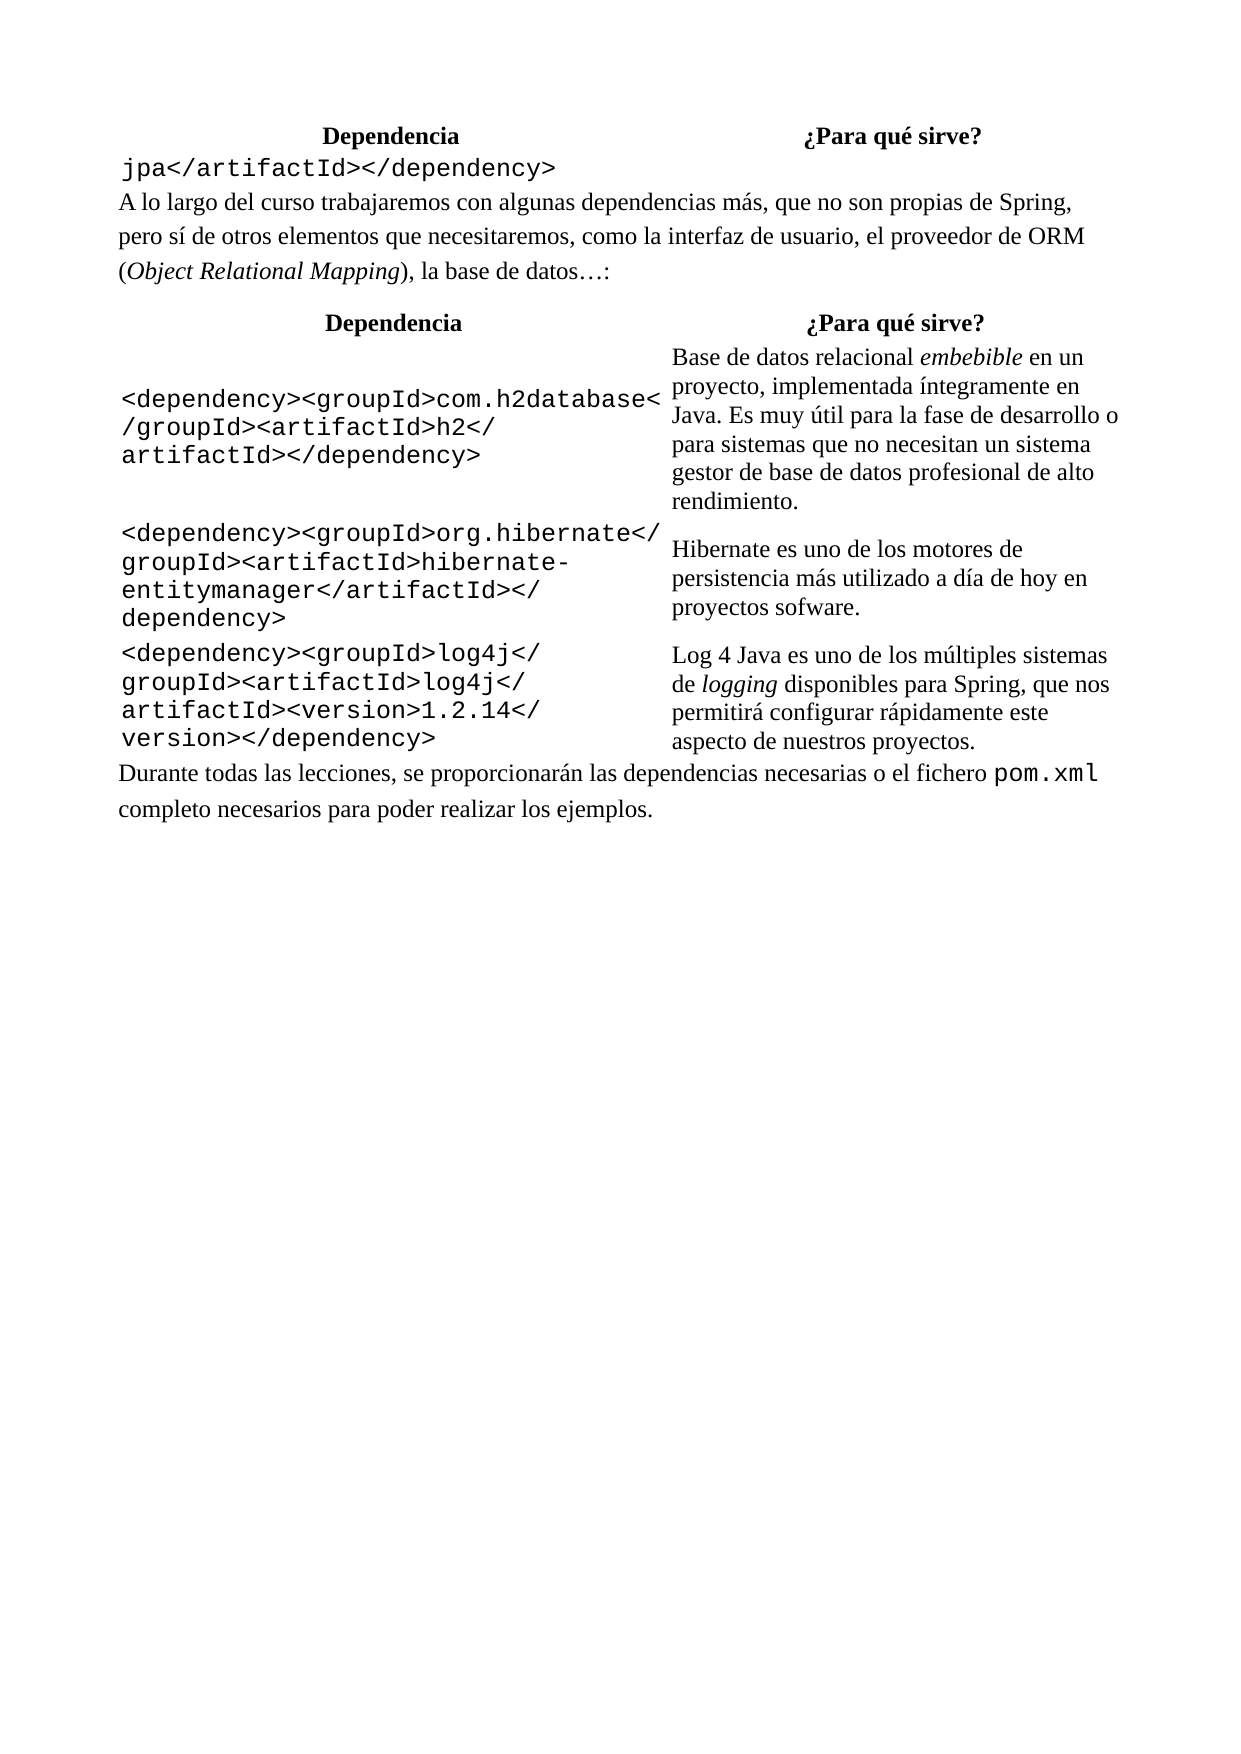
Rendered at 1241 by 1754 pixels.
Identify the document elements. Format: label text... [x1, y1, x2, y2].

table_header ¿Para qué sirve? [663, 118, 1122, 153]
table_cell <dependency><groupId>com.h2database</groupId><artifactId>h2</artifactId></dependency> [118, 340, 669, 518]
table_cell Hibernate es uno de los motores de persistencia más utilizado a día de hoy en proyectos sofware. [669, 518, 1122, 637]
table_header ¿Para qué sirve? [669, 305, 1122, 339]
table_cell [663, 153, 1122, 187]
table_cell <dependency><groupId>org.hibernate</groupId><artifactId>hibernate-entitymanager</artifactId></dependency> [118, 518, 669, 637]
table_cell Base de datos relacional embebible en un proyecto, implementada íntegramente en Java. Es muy útil para la fase de desarrollo o para sistemas que no necesitan un sistema gestor de base de datos profesional de alto rendimiento. [669, 340, 1122, 518]
table_header Dependencia [118, 118, 663, 153]
text A lo largo del curso trabajaremos con algunas dependencias más, que no son propias de Spring, pero sí de otros elementos que necesitaremos, como la interfaz de usuario, el proveedor de ORM (Object Relational Mapping), la base de datos…: [118, 187, 1122, 284]
table_cell jpa</artifactId></dependency> [118, 153, 663, 187]
text Durante todas las lecciones, se proporcionarán las dependencias necesarias o el fichero pom.xml completo necesarios para poder realizar los ejemplos. [118, 758, 1122, 823]
table_header Dependencia [118, 305, 669, 339]
table_cell <dependency><groupId>log4j</groupId><artifactId>log4j</artifactId><version>1.2.14</version></dependency> [118, 637, 669, 758]
table_cell Log 4 Java es uno de los múltiples sistemas de logging disponibles para Spring, que nos permitirá configurar rápidamente este aspecto de nuestros proyectos. [669, 637, 1122, 758]
